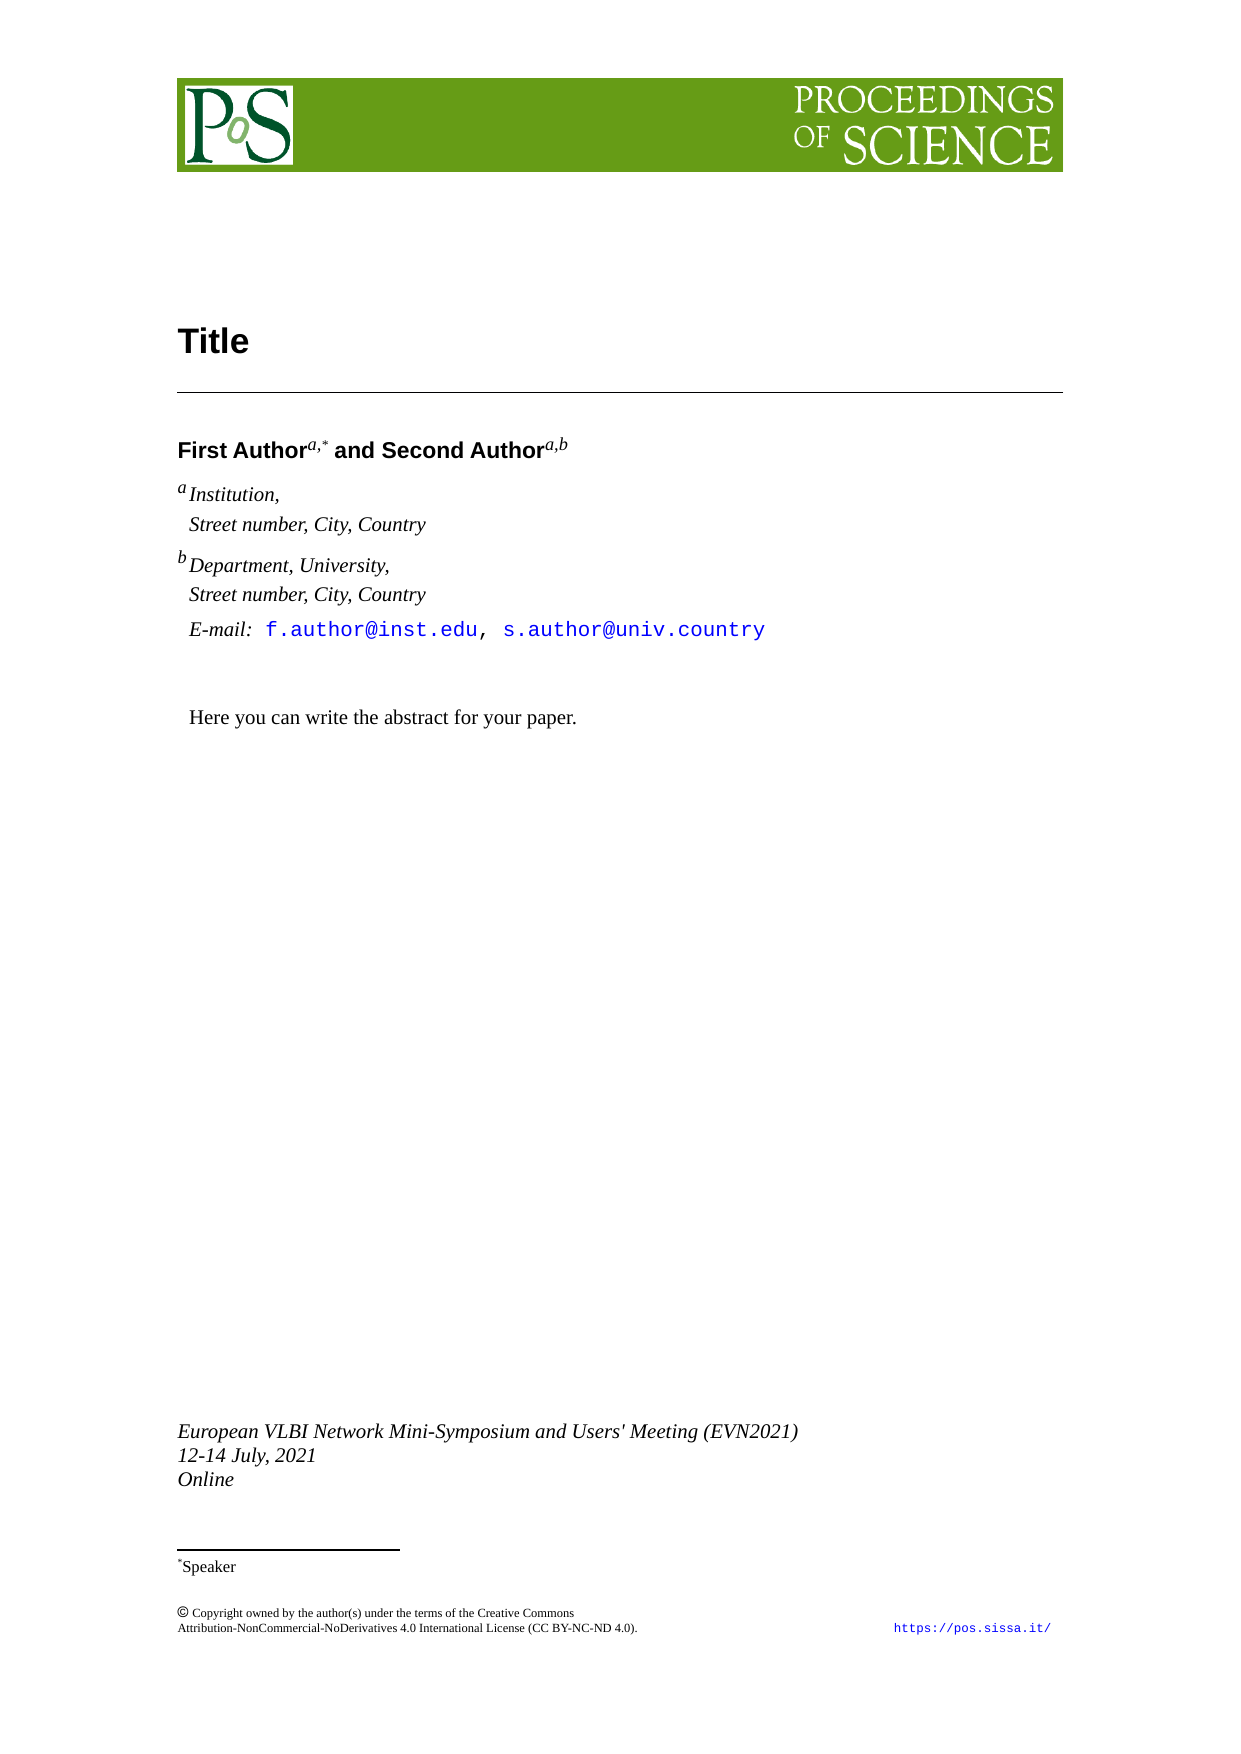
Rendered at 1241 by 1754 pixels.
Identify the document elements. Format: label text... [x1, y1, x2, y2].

list Department, University, Street number, City, Country [177, 546, 1063, 606]
text European VLBI Network Mini-Symposium and Users' Meeting (EVN2021) 12-14 July, 2021 Online [177, 1419, 1063, 1491]
title Title [177, 321, 1063, 392]
picture [177, 78, 1064, 172]
text Here you can write the abstract for your paper. [189, 705, 998, 729]
text E-mail: f.author@inst.edu, s.author@univ.country [189, 617, 1063, 642]
text First Authora, and Second Authora,b [177, 433, 1063, 464]
list Institution, Street number, City, Country [177, 476, 1063, 536]
text Speaker [177, 1556, 1063, 1576]
